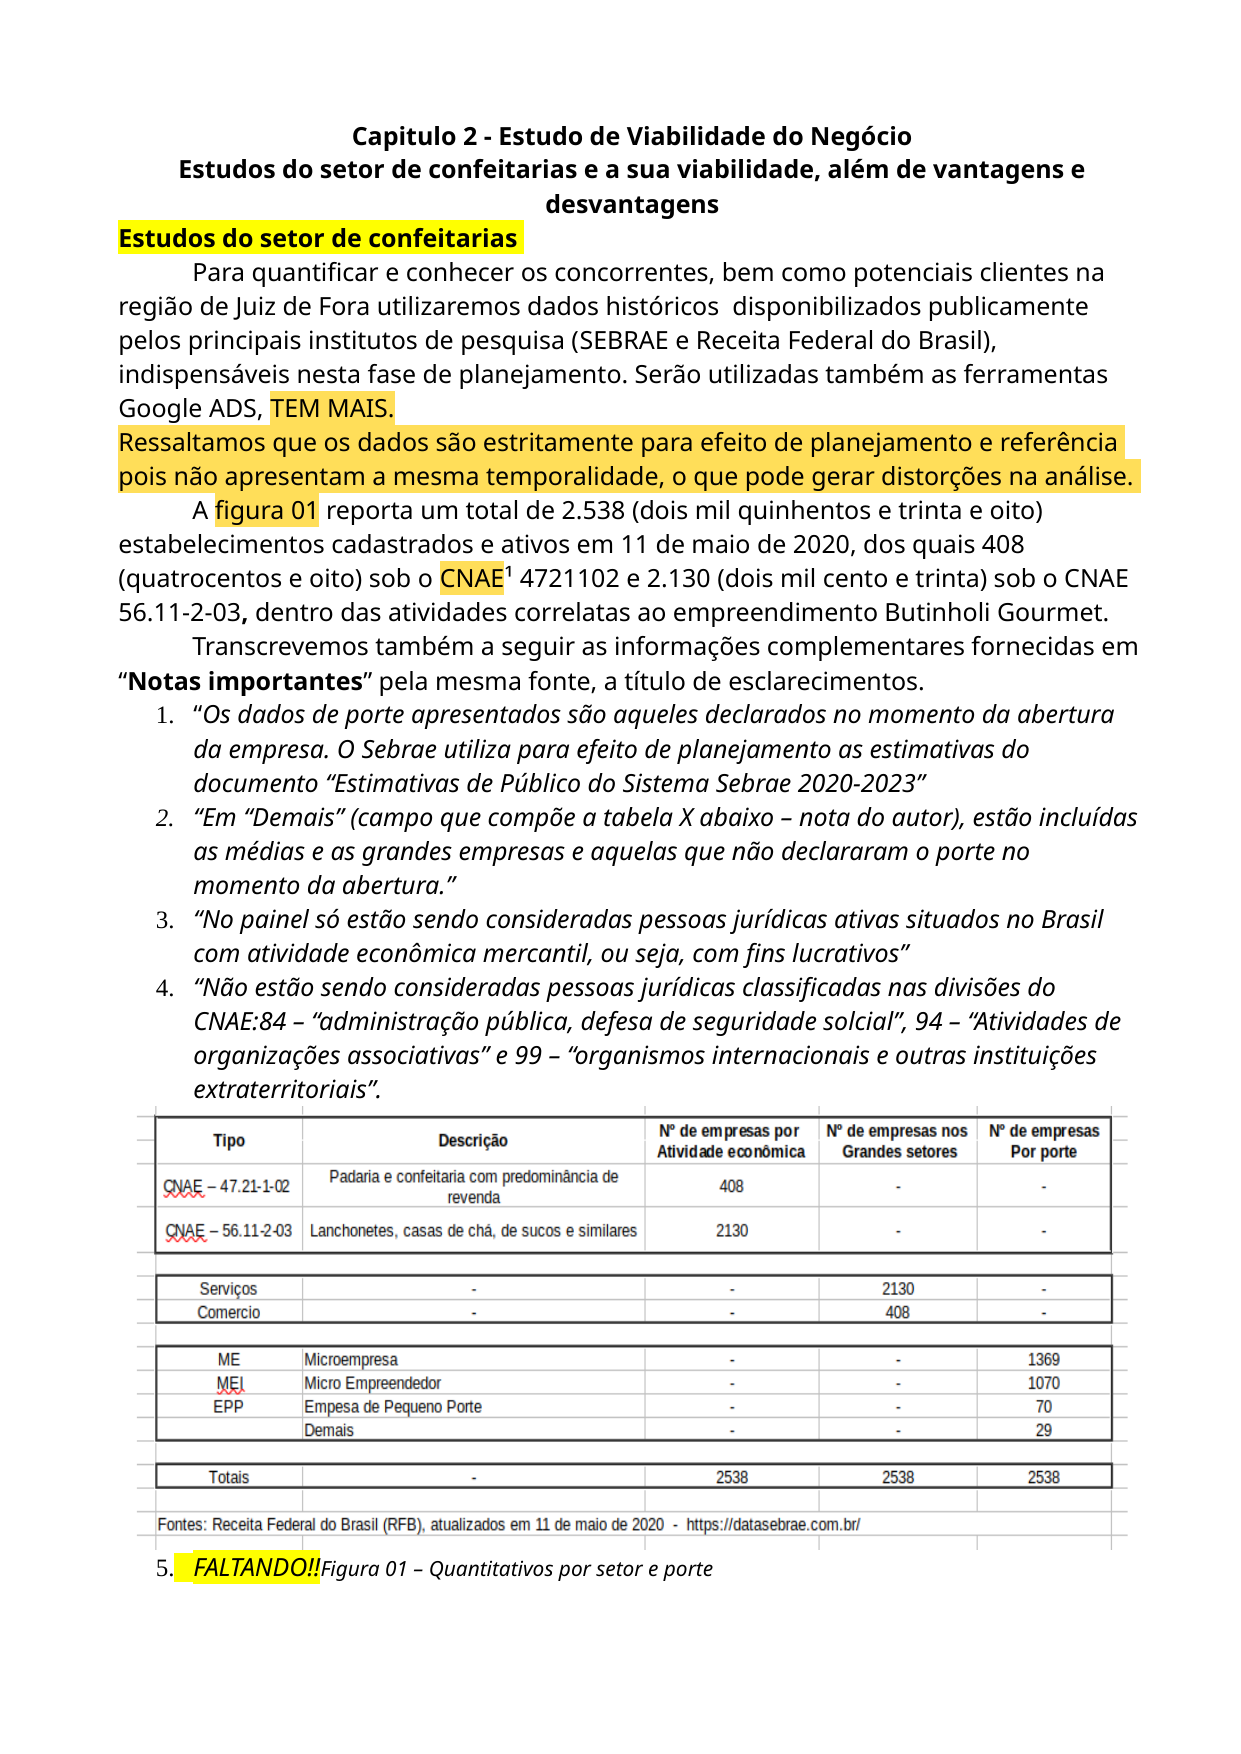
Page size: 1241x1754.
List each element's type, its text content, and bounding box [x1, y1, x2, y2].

text Capitulo 2 - Estudo de Viabilidade do Negócio [118, 118, 1146, 152]
picture [136, 1106, 1128, 1550]
list “Em “Demais” (campo que compõe a tabela X abaixo – nota do autor), estão incluídas as médias e as grandes empresas e aquelas que não declararam o porte no momento da abertura.” [156, 799, 1146, 902]
list FALTANDO!!Figura 01 – Quantitativos por setor e porte [156, 1106, 1146, 1584]
text Transcrevemos também a seguir as informações complementares fornecidas em “Notas importantes” pela mesma fonte, a título de esclarecimentos. [118, 629, 1146, 697]
text Ressaltamos que os dados são estritamente para efeito de planejamento e referência pois não apresentam a mesma temporalidade, o que pode gerar distorções na análise. [118, 425, 1146, 493]
text Para quantificar e conhecer os concorrentes, bem como potenciais clientes na região de Juiz de Fora utilizaremos dados históricos disponibilizados publicamente pelos principais institutos de pesquisa (SEBRAE e Receita Federal do Brasil), indispensáveis nesta fase de planejamento. Serão utilizadas também as ferramentas Google ADS, TEM MAIS. [118, 254, 1146, 425]
list “No painel só estão sendo consideradas pessoas jurídicas ativas situados no Brasil com atividade econômica mercantil, ou seja, com fins lucrativos” [156, 902, 1146, 970]
text Estudos do setor de confeitarias [118, 220, 1146, 254]
list “Não estão sendo consideradas pessoas jurídicas classificadas nas divisões do CNAE:84 – “administração pública, defesa de seguridade solcial”, 94 – “Atividades de organizações associativas” e 99 – “organismos internacionais e outras instituições extraterritoriais”. [156, 970, 1146, 1106]
text Estudos do setor de confeitarias e a sua viabilidade, além de vantagens e desvantagens [118, 152, 1146, 220]
list “Os dados de porte apresentados são aqueles declarados no momento da abertura da empresa. O Sebrae utiliza para efeito de planejamento as estimativas do documento “Estimativas de Público do Sistema Sebrae 2020-2023” [156, 697, 1146, 799]
text A figura 01 reporta um total de 2.538 (dois mil quinhentos e trinta e oito) estabelecimentos cadastrados e ativos em 11 de maio de 2020, dos quais 408 (quatrocentos e oito) sob o CNAE¹ 4721102 e 2.130 (dois mil cento e trinta) sob o CNAE 56.11-2-03, dentro das atividades correlatas ao empreendimento Butinholi Gourmet. [118, 493, 1146, 629]
